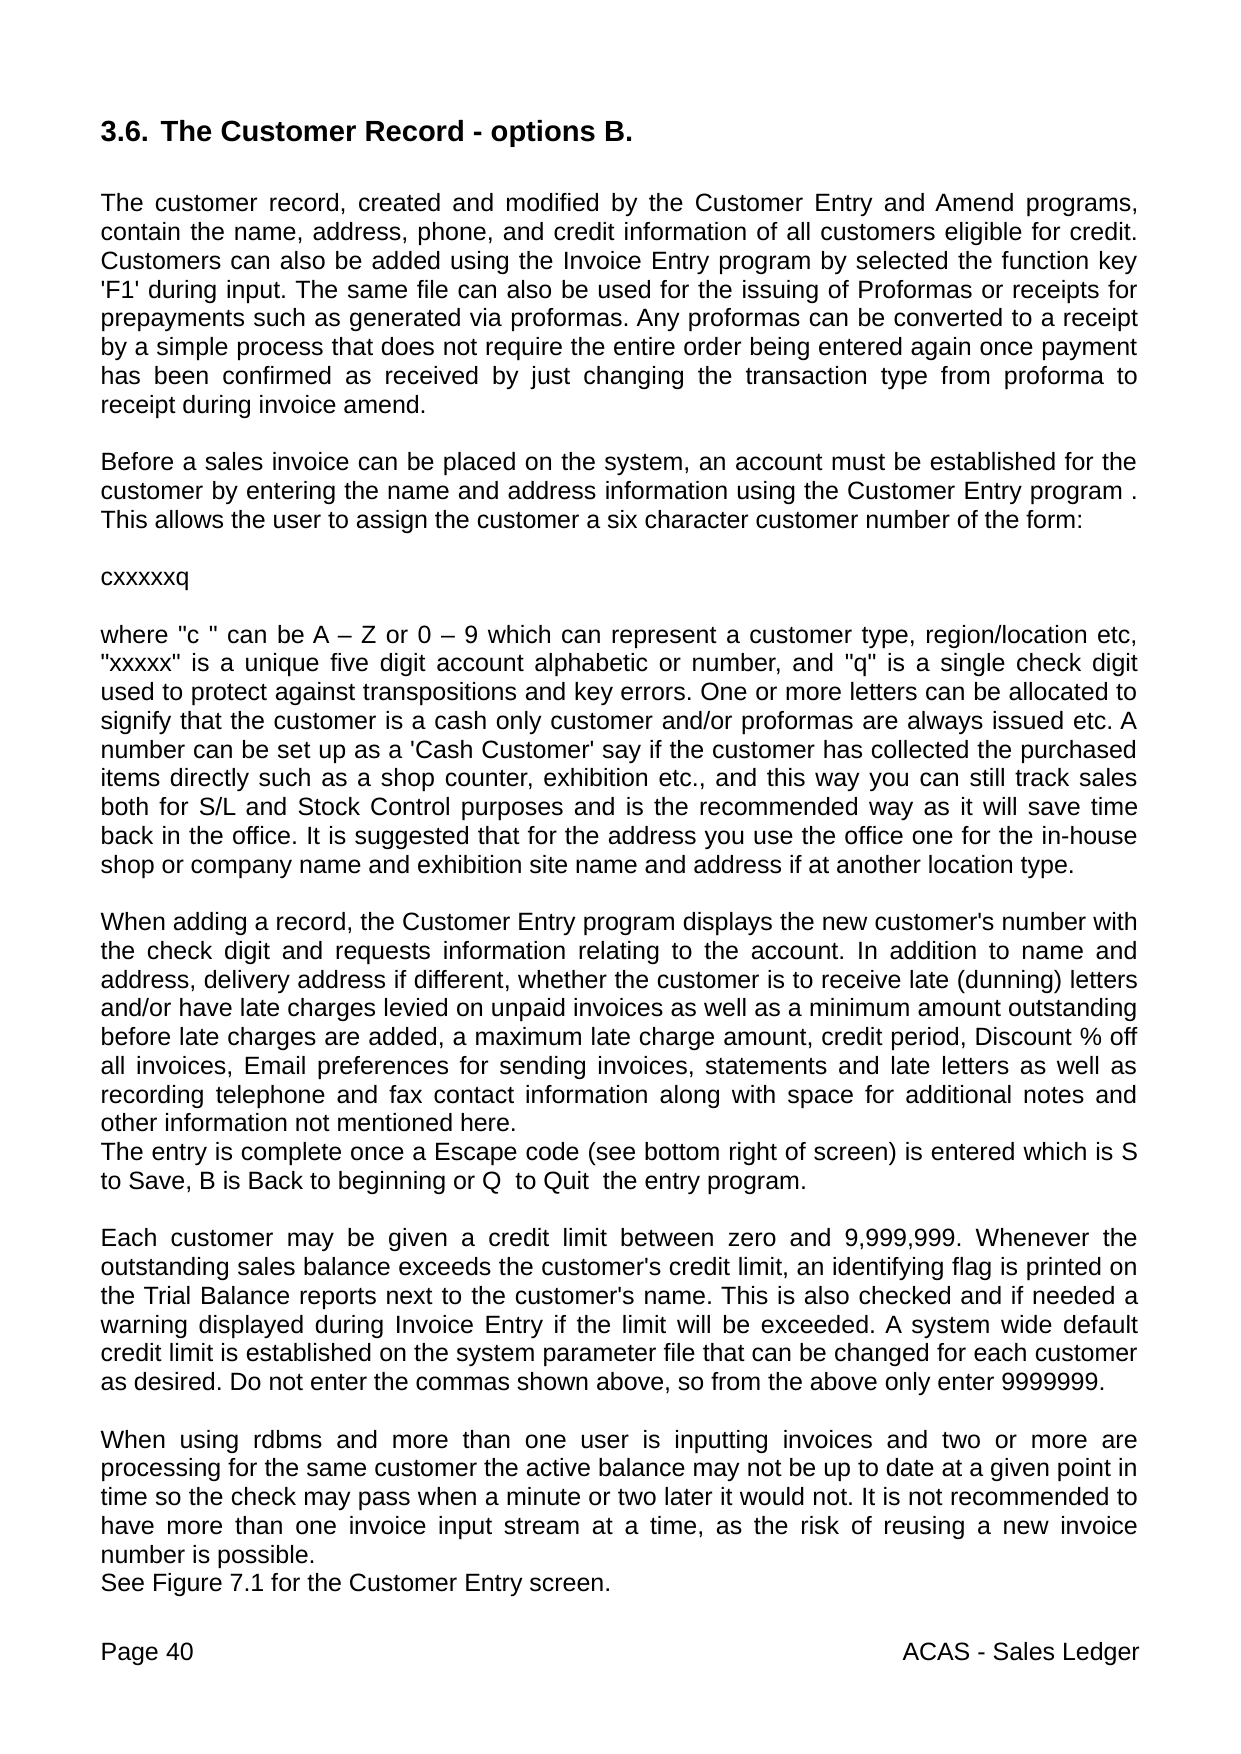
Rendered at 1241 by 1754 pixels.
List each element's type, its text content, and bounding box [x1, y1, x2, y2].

text When using rdbms and more than one user is inputting invoices and two or more are processing for the same customer the active balance may not be up to date at a given point in time so the check may pass when a minute or two later it would not. It is not recommended to have more than one invoice input stream at a time, as the risk of reusing a new invoice number is possible. [100, 1424, 1140, 1568]
text The entry is complete once a Escape code (see bottom right of screen) is entered which is S to Save, B is Back to beginning or Q to Quit the entry program. [100, 1137, 1140, 1194]
text where "c " can be A – Z or 0 – 9 which can represent a customer type, region/location etc, "xxxxx" is a unique five digit account alphabetic or number, and "q" is a single check digit used to protect against transpositions and key errors. One or more letters can be allocated to signify that the customer is a cash only customer and/or proformas are always issued etc. A number can be set up as a 'Cash Customer' say if the customer has collected the purchased items directly such as a shop counter, exhibition etc., and this way you can still track sales both for S/L and Stock Control purposes and is the recommended way as it will save time back in the office. It is suggested that for the address you use the office one for the in-house shop or company name and exhibition site name and address if at another location type. [100, 619, 1140, 878]
text cxxxxxq [100, 562, 1140, 591]
text See Figure 7.1 for the Customer Entry screen. [100, 1568, 1140, 1597]
text The customer record, created and modified by the Customer Entry and Amend programs, contain the name, address, phone, and credit information of all customers eligible for credit. Customers can also be added using the Invoice Entry program by selected the function key 'F1' during input. The same file can also be used for the issuing of Proformas or receipts for prepayments such as generated via proformas. Any proformas can be converted to a receipt by a simple process that does not require the entire order being entered again once payment has been confirmed as received by just changing the transaction type from proforma to receipt during invoice amend. [100, 188, 1140, 418]
text Each customer may be given a credit limit between zero and 9,999,999. Whenever the outstanding sales balance exceeds the customer's credit limit, an identifying flag is printed on the Trial Balance reports next to the customer's name. This is also checked and if needed a warning displayed during Invoice Entry if the limit will be exceeded. A system wide default credit limit is established on the system parameter file that can be changed for each customer as desired. Do not enter the commas shown above, so from the above only enter 9999999. [100, 1223, 1140, 1396]
subtitle The Customer Record - options B. [100, 113, 1140, 147]
text When adding a record, the Customer Entry program displays the new customer's number with the check digit and requests information relating to the account. In addition to name and address, delivery address if different, whether the customer is to receive late (dunning) letters and/or have late charges levied on unpaid invoices as well as a minimum amount outstanding before late charges are added, a maximum late charge amount, credit period, Discount % off all invoices, Email preferences for sending invoices, statements and late letters as well as recording telephone and fax contact information along with space for additional notes and other information not mentioned here. [100, 907, 1140, 1137]
text Before a sales invoice can be placed on the system, an account must be established for the customer by entering the name and address information using the Customer Entry program . This allows the user to assign the customer a six character customer number of the form: [100, 447, 1140, 533]
